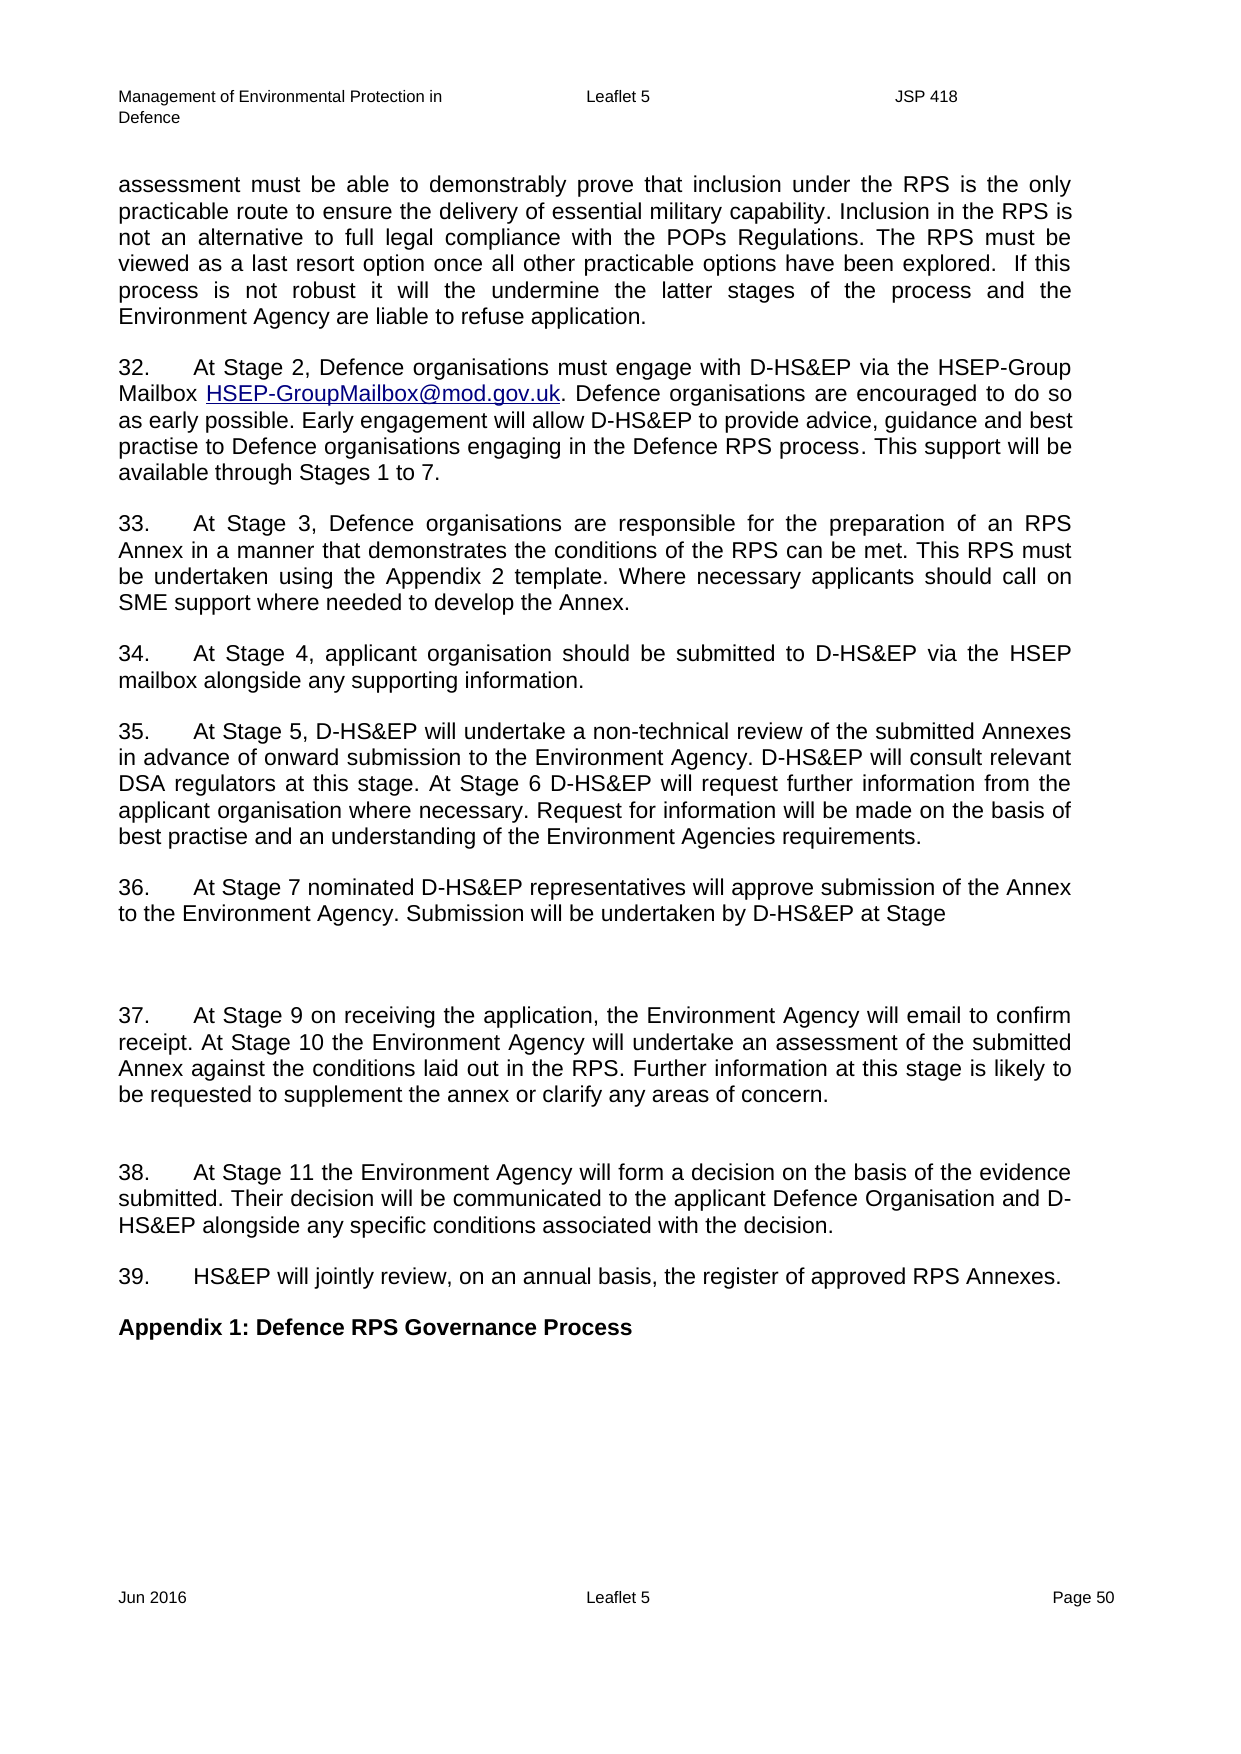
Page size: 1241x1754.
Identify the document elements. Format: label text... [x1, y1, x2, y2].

list At Stage 9 on receiving the application, the Environment Agency will email to confirm receipt. At Stage 10 the Environment Agency will undertake an assessment of the submitted Annex against the conditions laid out in the RPS. Further information at this stage is likely to be requested to supplement the annex or clarify any areas of concern. [118, 1002, 1072, 1108]
list At Stage 3, Defence organisations are responsible for the preparation of an RPS Annex in a manner that demonstrates the conditions of the RPS can be met. This RPS must be undertaken using the Appendix 2 template. Where necessary applicants should call on SME support where needed to develop the Annex. [118, 510, 1072, 616]
text Appendix 1: Defence RPS Governance Process [118, 1314, 1072, 1340]
list HS&EP will jointly review, on an annual basis, the register of approved RPS Annexes. [118, 1263, 1072, 1289]
list At Stage 11 the Environment Agency will form a decision on the basis of the evidence submitted. Their decision will be communicated to the applicant Defence Organisation and D-HS&EP alongside any specific conditions associated with the decision. [118, 1159, 1072, 1238]
list assessment must be able to demonstrably prove that inclusion under the RPS is the only practicable route to ensure the delivery of essential military capability. Inclusion in the RPS is not an alternative to full legal compliance with the POPs Regulations. The RPS must be viewed as a last resort option once all other practicable options have been explored. If this process is not robust it will the undermine the latter stages of the process and the Environment Agency are liable to refuse application. [118, 171, 1072, 329]
list At Stage 4, applicant organisation should be submitted to D-HS&EP via the HSEP mailbox alongside any supporting information. [118, 640, 1072, 693]
list At Stage 2, Defence organisations must engage with D-HS&EP via the HSEP-Group Mailbox HSEP-GroupMailbox@mod.gov.uk. Defence organisations are encouraged to do so as early possible. Early engagement will allow D-HS&EP to provide advice, guidance and best practise to Defence organisations engaging in the Defence RPS process. This support will be available through Stages 1 to 7. [118, 354, 1072, 486]
list At Stage 7 nominated D-HS&EP representatives will approve submission of the Annex to the Environment Agency. Submission will be undertaken by D-HS&EP at Stage [118, 874, 1072, 927]
list At Stage 5, D-HS&EP will undertake a non-technical review of the submitted Annexes in advance of onward submission to the Environment Agency. D-HS&EP will consult relevant DSA regulators at this stage. At Stage 6 D-HS&EP will request further information from the applicant organisation where necessary. Request for information will be made on the basis of best practise and an understanding of the Environment Agencies requirements. [118, 718, 1072, 849]
